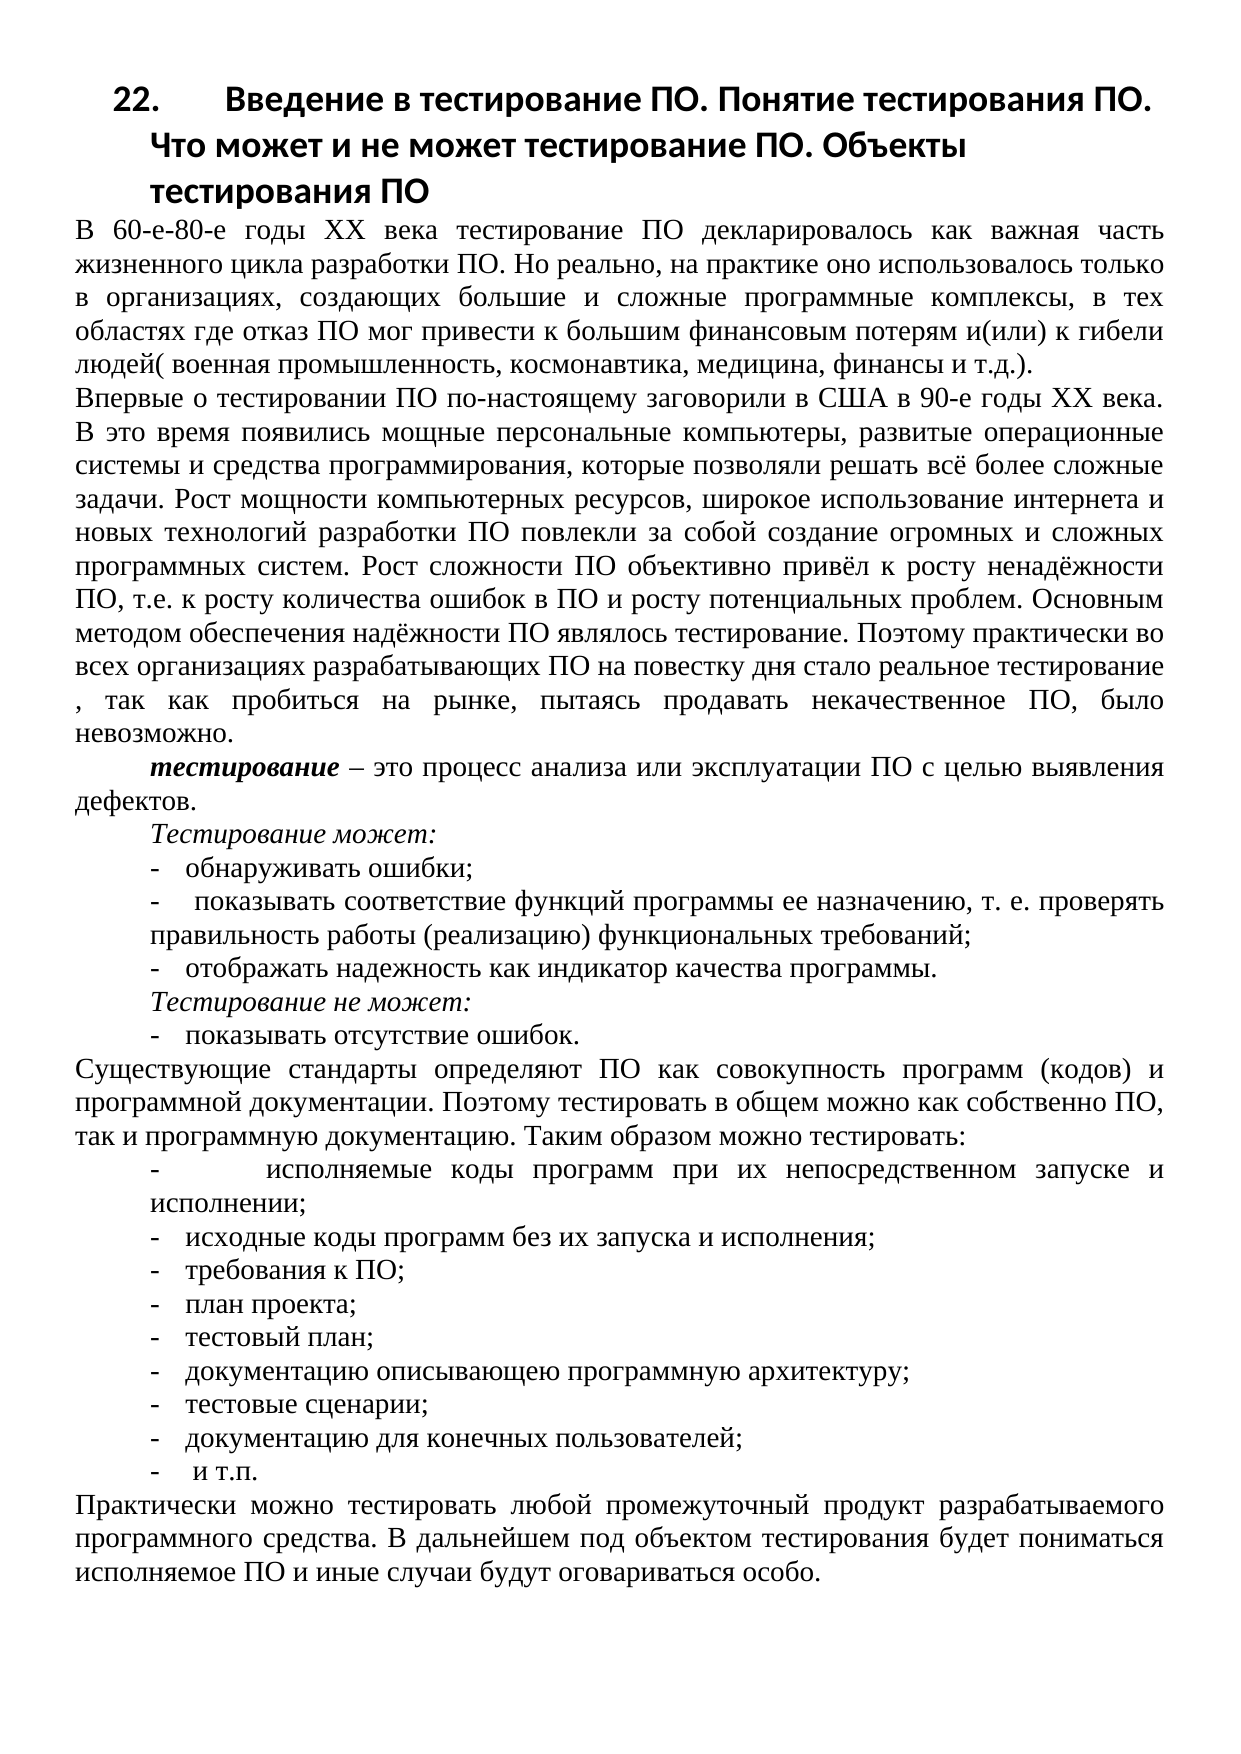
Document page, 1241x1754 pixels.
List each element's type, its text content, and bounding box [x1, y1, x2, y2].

text - отображать надежность как индикатор качества программы. [150, 950, 1165, 984]
text - показывать соответствие функций программы ее назначению, т. е. проверять правильность работы (реализацию) функциональных требований; [150, 883, 1165, 950]
text - и т.п. [150, 1453, 1165, 1487]
text - тестовый план; [150, 1319, 1165, 1353]
text тестирование – это процесс анализа или эксплуатации ПО с целью выявления дефектов. [75, 749, 1165, 816]
text Впервые о тестировании ПО по-настоящему заговорили в США в 90-е годы ХХ века. В это время появились мощные персональные компьютеры, развитые операционные системы и средства программирования, которые позволяли решать всё более сложные задачи. Рост мощности компьютерных ресурсов, широкое использование интернета и новых технологий разработки ПО повлекли за собой создание огромных и сложных программных систем. Рост сложности ПО объективно привёл к росту ненадёжности ПО, т.е. к росту количества ошибок в ПО и росту потенциальных проблем. Основным методом обеспечения надёжности ПО являлось тестирование. Поэтому практически во всех организациях разрабатывающих ПО на повестку дня стало реальное тестирование , так как пробиться на рынке, пытаясь продавать некачественное ПО, было невозможно. [75, 380, 1165, 749]
text В 60-е‑80-е годы ХХ века тестирование ПО декларировалось как важная часть жизненного цикла разработки ПО. Но реально, на практике оно использовалось только в организациях, создающих большие и сложные программные комплексы, в тех областях где отказ ПО мог привести к большим финансовым потерям и(или) к гибели людей( военная промышленность, космонавтика, медицина, финансы и т.д.). [75, 212, 1165, 380]
text Практически можно тестировать любой промежуточный продукт разрабатываемого программного средства. В дальнейшем под объектом тестирования будет пониматься исполняемое ПО и иные случаи будут оговариваться особо. [75, 1487, 1165, 1588]
text Тестирование не может: [75, 984, 1165, 1017]
subtitle Введение в тестирование ПО. Понятие тестирования ПО. Что может и не может тестирование ПО. Объекты тестирования ПО [112, 75, 1165, 212]
text - тестовые сценарии; [150, 1386, 1165, 1420]
text - документацию описывающею программную архитектуру; [150, 1353, 1165, 1386]
text - исполняемые коды программ при их непосредственном запуске и исполнении; [150, 1152, 1165, 1219]
text - план проекта; [150, 1286, 1165, 1319]
text Существующие стандарты определяют ПО как совокупность программ (кодов) и программной документации. Поэтому тестировать в общем можно как собственно ПО, так и программную документацию. Таким образом можно тестировать: [75, 1051, 1165, 1152]
text - исходные коды программ без их запуска и исполнения; [150, 1219, 1165, 1252]
text - документацию для конечных пользователей; [150, 1420, 1165, 1453]
text Тестирование может: [75, 816, 1165, 850]
text - показывать отсутствие ошибок. [150, 1017, 1165, 1051]
text - требования к ПО; [150, 1252, 1165, 1286]
text - обнаруживать ошибки; [150, 850, 1165, 883]
